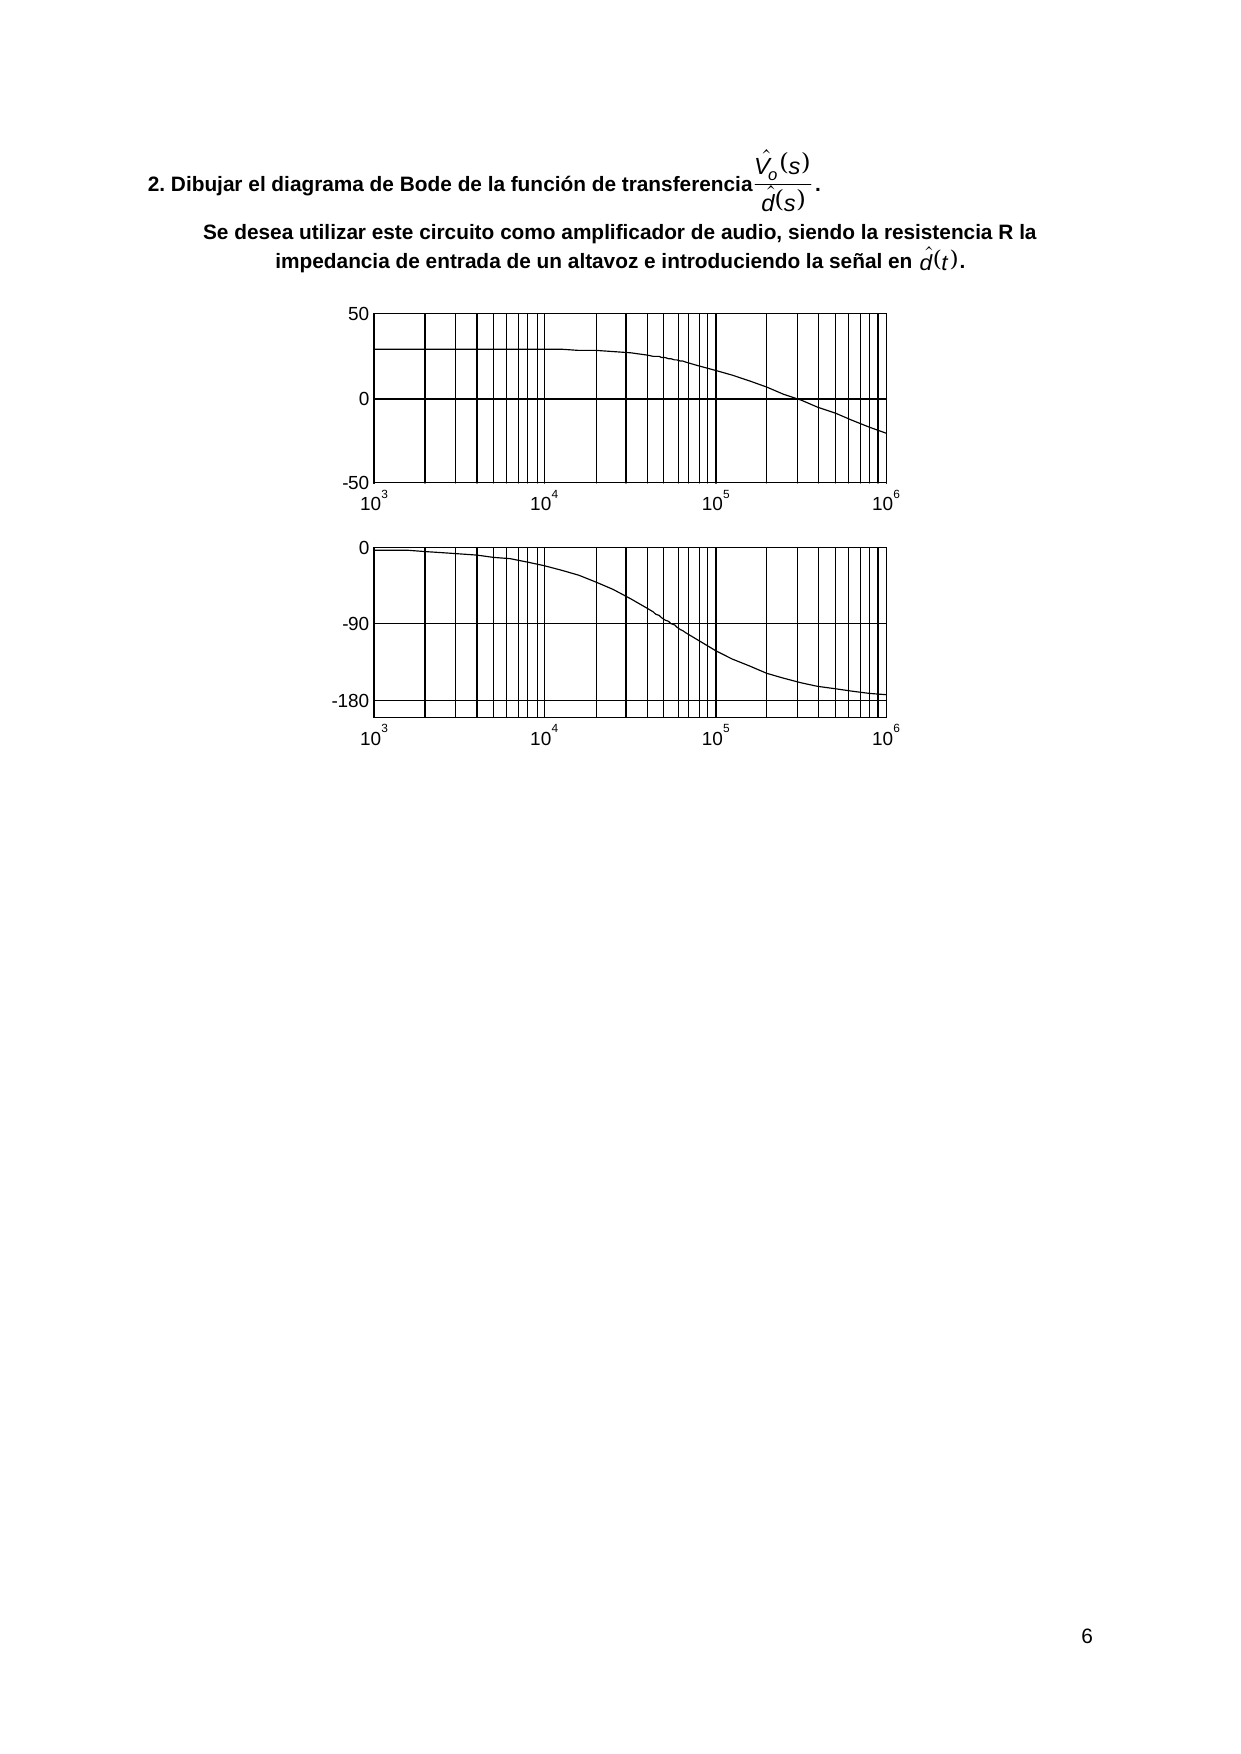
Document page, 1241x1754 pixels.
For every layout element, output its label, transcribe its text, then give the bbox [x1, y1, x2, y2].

text Se desea utilizar este circuito como amplificador de audio, siendo la resistencia R la impedancia de entrada de un altavoz e introduciendo la señal en . [148, 220, 1093, 277]
text 2. Dibujar el diagrama de Bode de la función de transferencia. [148, 148, 1093, 220]
